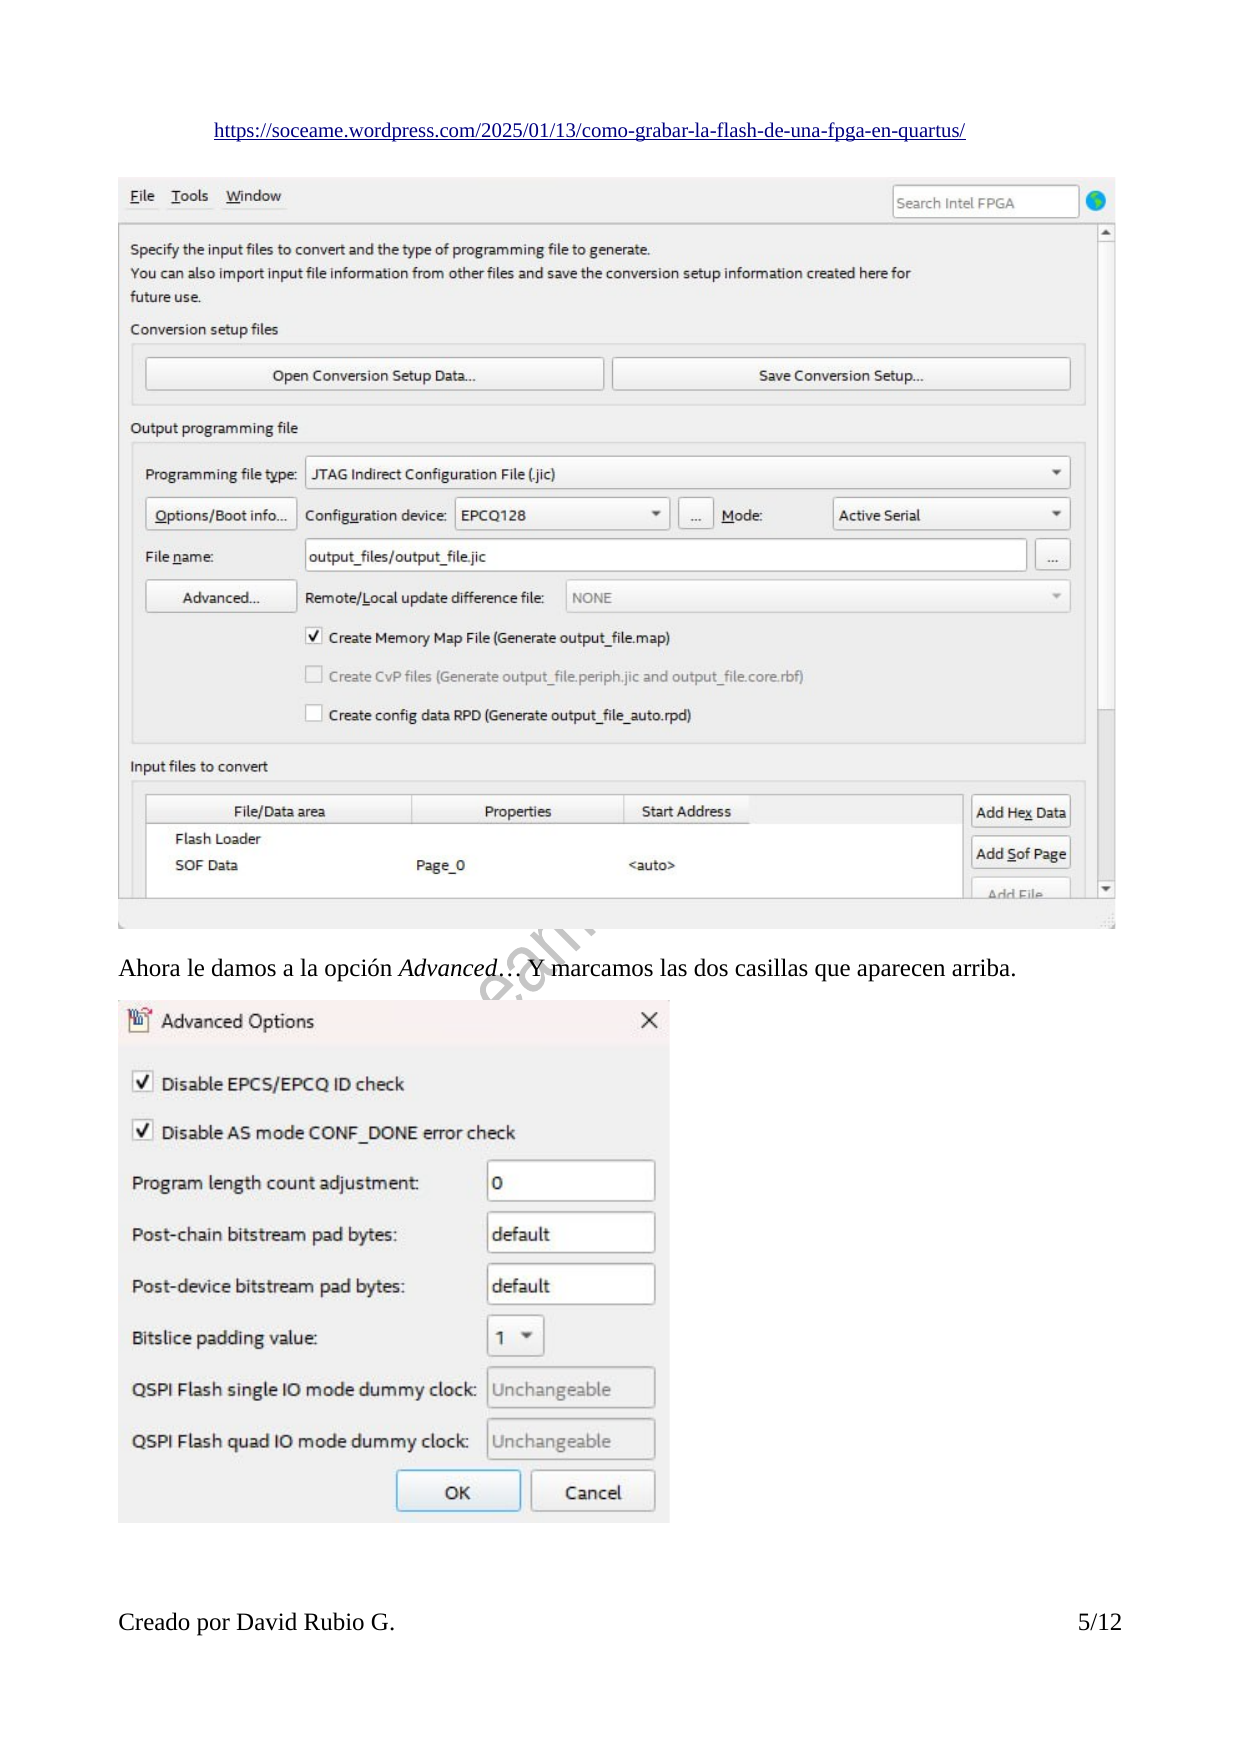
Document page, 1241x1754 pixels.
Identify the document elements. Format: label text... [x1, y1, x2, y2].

picture [118, 1000, 670, 1523]
text Ahora le damos a la opción Advanced… Y marcamos las dos casillas que aparecen arriba. [545, 953, 1122, 982]
text Ahora le damos a la opción Advanced… Y marcamos las dos casillas que aparecen arriba. [118, 953, 529, 982]
picture [118, 177, 1116, 929]
